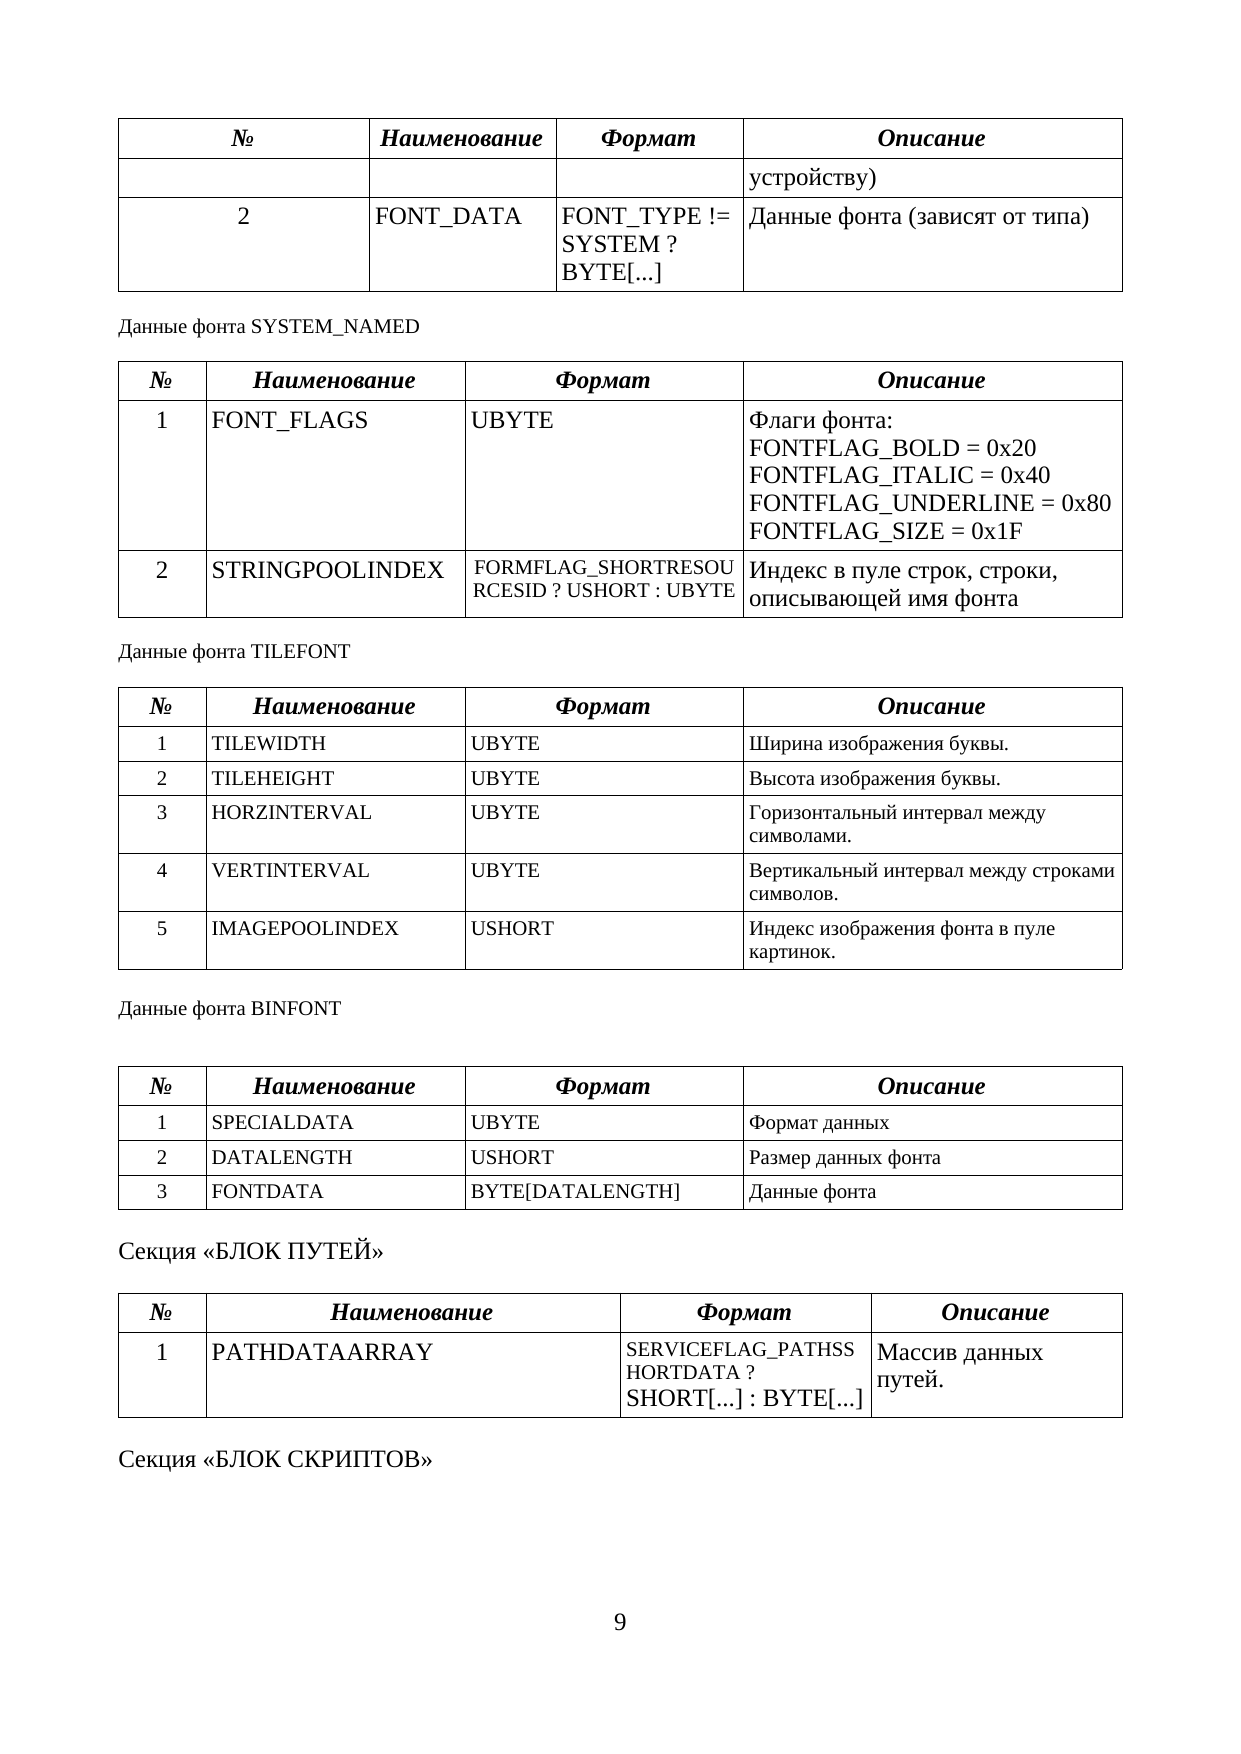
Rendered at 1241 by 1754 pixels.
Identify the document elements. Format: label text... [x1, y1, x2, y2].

table_cell 3 [119, 1176, 206, 1209]
table_cell 4 [119, 854, 206, 911]
table_cell Размер данных фонта [744, 1141, 1122, 1174]
table_header Формат [466, 688, 743, 726]
table_cell STRINGPOOLINDEX [207, 551, 465, 617]
table_cell 5 [119, 912, 206, 969]
table_header № [119, 1294, 206, 1332]
text Данные фонта BINFONT [118, 997, 1122, 1020]
table_cell Ширина изображения буквы. [744, 727, 1122, 761]
table_cell USHORT [466, 912, 743, 969]
table_header Описание [744, 362, 1122, 400]
table_cell [557, 159, 743, 197]
table_cell 1 [119, 401, 206, 550]
table_cell 2 [119, 1141, 206, 1174]
table_cell IMAGEPOOLINDEX [207, 912, 465, 969]
table_cell FORMFLAG_SHORTRESOURCESID ? USHORT : UBYTE [466, 551, 743, 617]
table_cell BYTE[DATALENGTH] [466, 1176, 743, 1209]
table_cell SPECIALDATA [207, 1106, 465, 1140]
table_cell FONT_DATA [370, 198, 556, 291]
table_cell [370, 159, 556, 197]
table_cell 2 [119, 762, 206, 795]
table_header № [119, 688, 206, 726]
table_cell Формат данных [744, 1106, 1122, 1140]
table_cell FONT_FLAGS [207, 401, 465, 550]
table_cell UBYTE [466, 854, 743, 911]
table_cell Индекс в пуле строк, строки, описывающей имя фонта [744, 551, 1122, 617]
table_cell TILEWIDTH [207, 727, 465, 761]
table_header Формат [466, 362, 743, 400]
table_cell UBYTE [466, 796, 743, 853]
table_header Наименование [207, 688, 465, 726]
text Данные фонта SYSTEM_NAMED [118, 314, 1122, 338]
table_header Описание [872, 1294, 1122, 1332]
table_cell USHORT [466, 1141, 743, 1174]
text Данные фонта TILEFONT [118, 640, 1122, 663]
table_cell UBYTE [466, 762, 743, 795]
table_header № [119, 362, 206, 400]
table_cell SERVICEFLAG_PATHSSHORTDATA ?SHORT[...] : BYTE[...] [621, 1333, 871, 1417]
table_cell Горизонтальный интервал между символами. [744, 796, 1122, 853]
table_header Наименование [207, 1067, 465, 1105]
table_cell Данные фонта [744, 1176, 1122, 1209]
table_cell PATHDATAARRAY [207, 1333, 620, 1417]
table_header Описание [744, 1067, 1122, 1105]
table_header № [119, 119, 369, 157]
table_cell 1 [119, 1333, 206, 1417]
text Секция «БЛОК ПУТЕЙ» [118, 1237, 1122, 1265]
table_cell Флаги фонта: FONTFLAG_BOLD = 0x20 FONTFLAG_ITALIC = 0x40 FONTFLAG_UNDERLINE = 0x80 FONTFLAG_SIZE = 0x1F [744, 401, 1122, 550]
table_header Формат [466, 1067, 743, 1105]
table_cell Высота изображения буквы. [744, 762, 1122, 795]
table_header № [119, 1067, 206, 1105]
table_header Описание [744, 688, 1122, 726]
table_cell 3 [119, 796, 206, 853]
table_cell Массив данных путей. [872, 1333, 1122, 1417]
table_cell DATALENGTH [207, 1141, 465, 1174]
table_cell UBYTE [466, 1106, 743, 1140]
table_cell FONTDATA [207, 1176, 465, 1209]
table_cell устройству) [744, 159, 1122, 197]
table_cell HORZINTERVAL [207, 796, 465, 853]
table_cell VERTINTERVAL [207, 854, 465, 911]
table_cell [119, 159, 369, 197]
table_cell Вертикальный интервал между строками символов. [744, 854, 1122, 911]
table_cell 2 [119, 551, 206, 617]
table_header Описание [744, 119, 1122, 157]
table_cell 1 [119, 727, 206, 761]
table_header Наименование [207, 362, 465, 400]
table_cell TILEHEIGHT [207, 762, 465, 795]
table_cell Данные фонта (зависят от типа) [744, 198, 1122, 291]
table_header Наименование [370, 119, 556, 157]
table_header Формат [621, 1294, 871, 1332]
text Секция «БЛОК СКРИПТОВ» [118, 1445, 1122, 1473]
table_cell Индекс изображения фонта в пуле картинок. [744, 912, 1122, 969]
table_header Формат [557, 119, 743, 157]
table_cell UBYTE [466, 727, 743, 761]
table_cell 2 [119, 198, 369, 291]
table_cell FONT_TYPE != SYSTEM ? BYTE[...] [557, 198, 743, 291]
table_cell UBYTE [466, 401, 743, 550]
table_header Наименование [207, 1294, 620, 1332]
table_cell 1 [119, 1106, 206, 1140]
